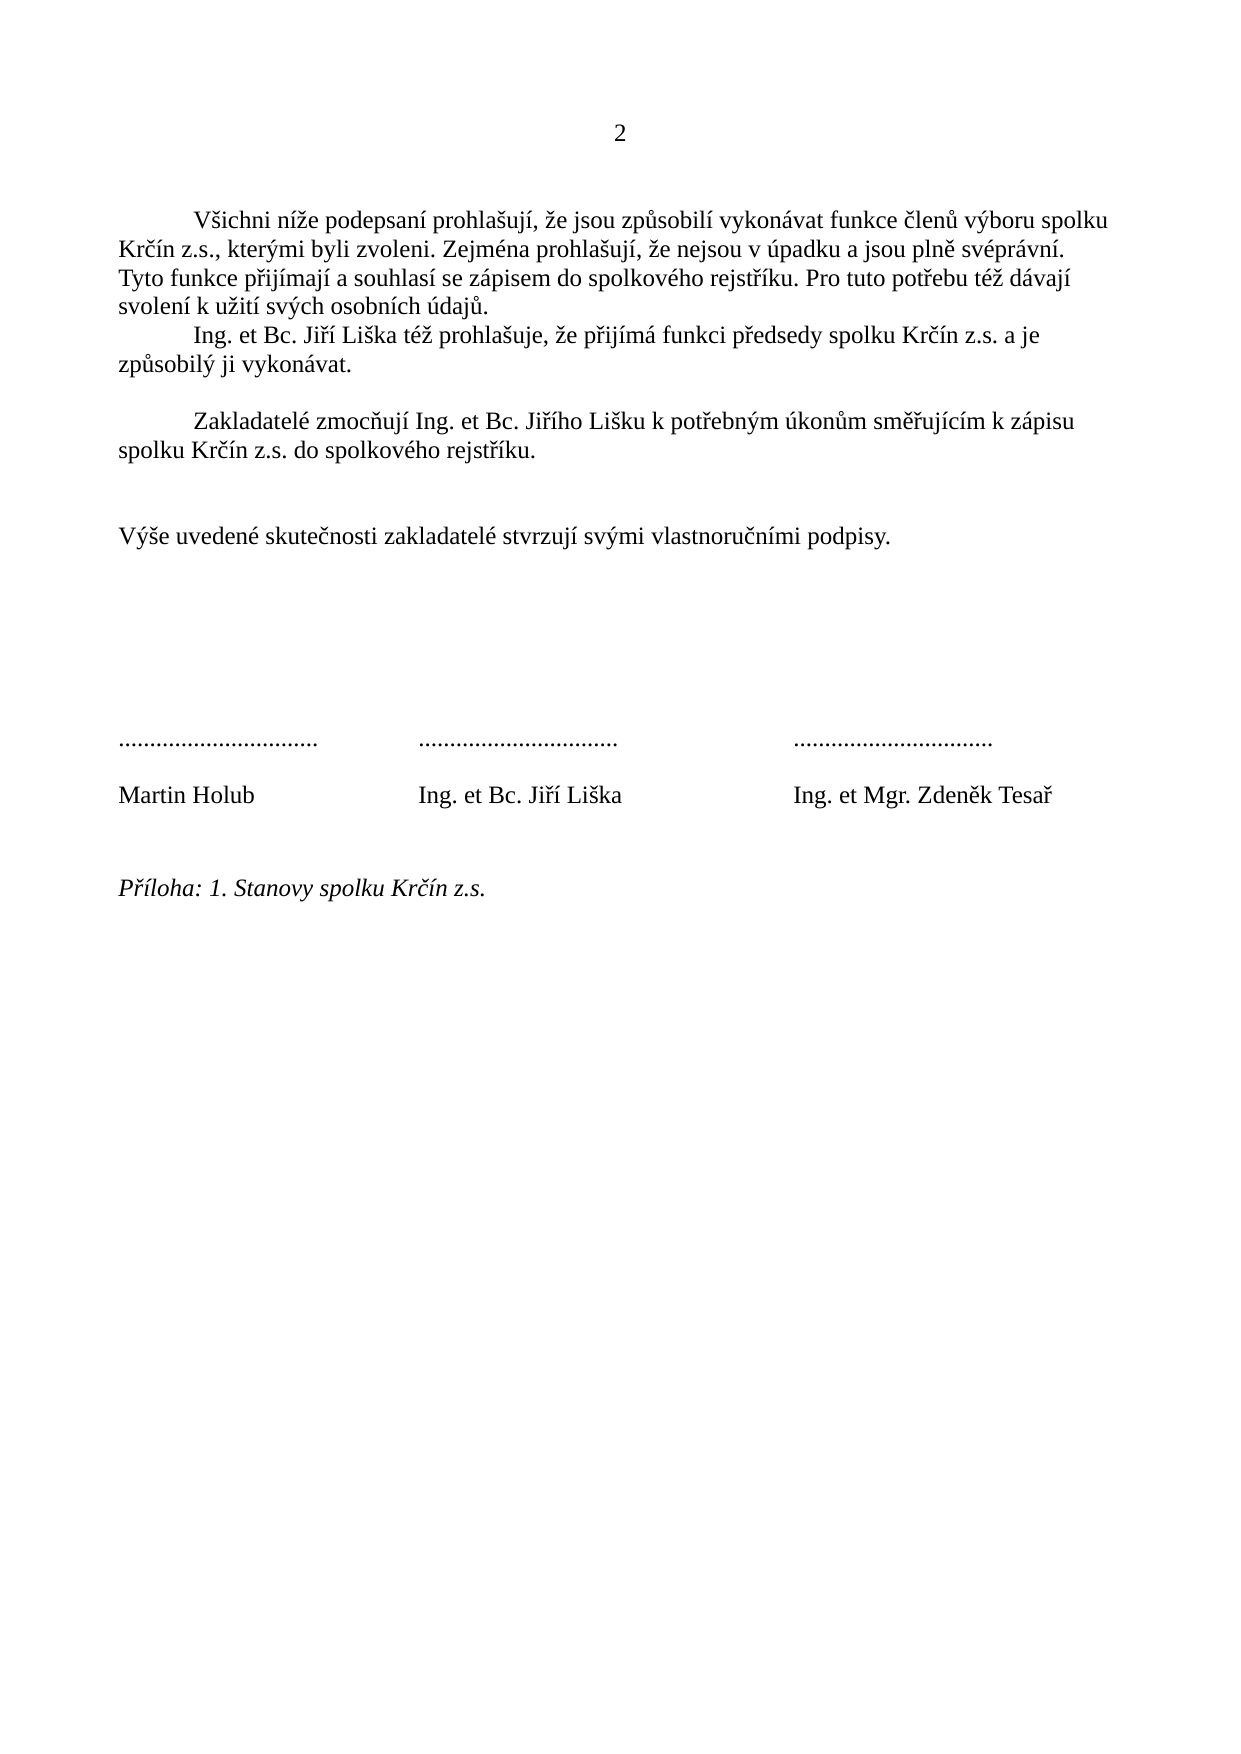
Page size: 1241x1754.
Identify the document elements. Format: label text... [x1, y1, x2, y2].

text Příloha: 1. Stanovy spolku Krčín z.s. [118, 873, 1122, 902]
text Zakladatelé zmocňují Ing. et Bc. Jiřího Lišku k potřebným úkonům směřujícím k zápisu spolku Krčín z.s. do spolkového rejstříku. [118, 406, 1122, 464]
text Ing. et Bc. Jiří Liška též prohlašuje, že přijímá funkci předsedy spolku Krčín z.s. a je způsobilý ji vykonávat. [118, 320, 1122, 378]
text ................................ ................................ ................................ [118, 723, 1122, 751]
text Všichni níže podepsaní prohlašují, že jsou způsobilí vykonávat funkce členů výboru spolku Krčín z.s., kterými byli zvoleni. Zejména prohlašují, že nejsou v úpadku a jsou plně svéprávní. [118, 205, 1122, 263]
text Výše uvedené skutečnosti zakladatelé stvrzují svými vlastnoručními podpisy. [118, 521, 1122, 550]
text Martin Holub Ing. et Bc. Jiří Liška Ing. et Mgr. Zdeněk Tesař [118, 780, 1122, 809]
text Tyto funkce přijímají a souhlasí se zápisem do spolkového rejstříku. Pro tuto potřebu též dávají svolení k užití svých osobních údajů. [118, 263, 1122, 320]
